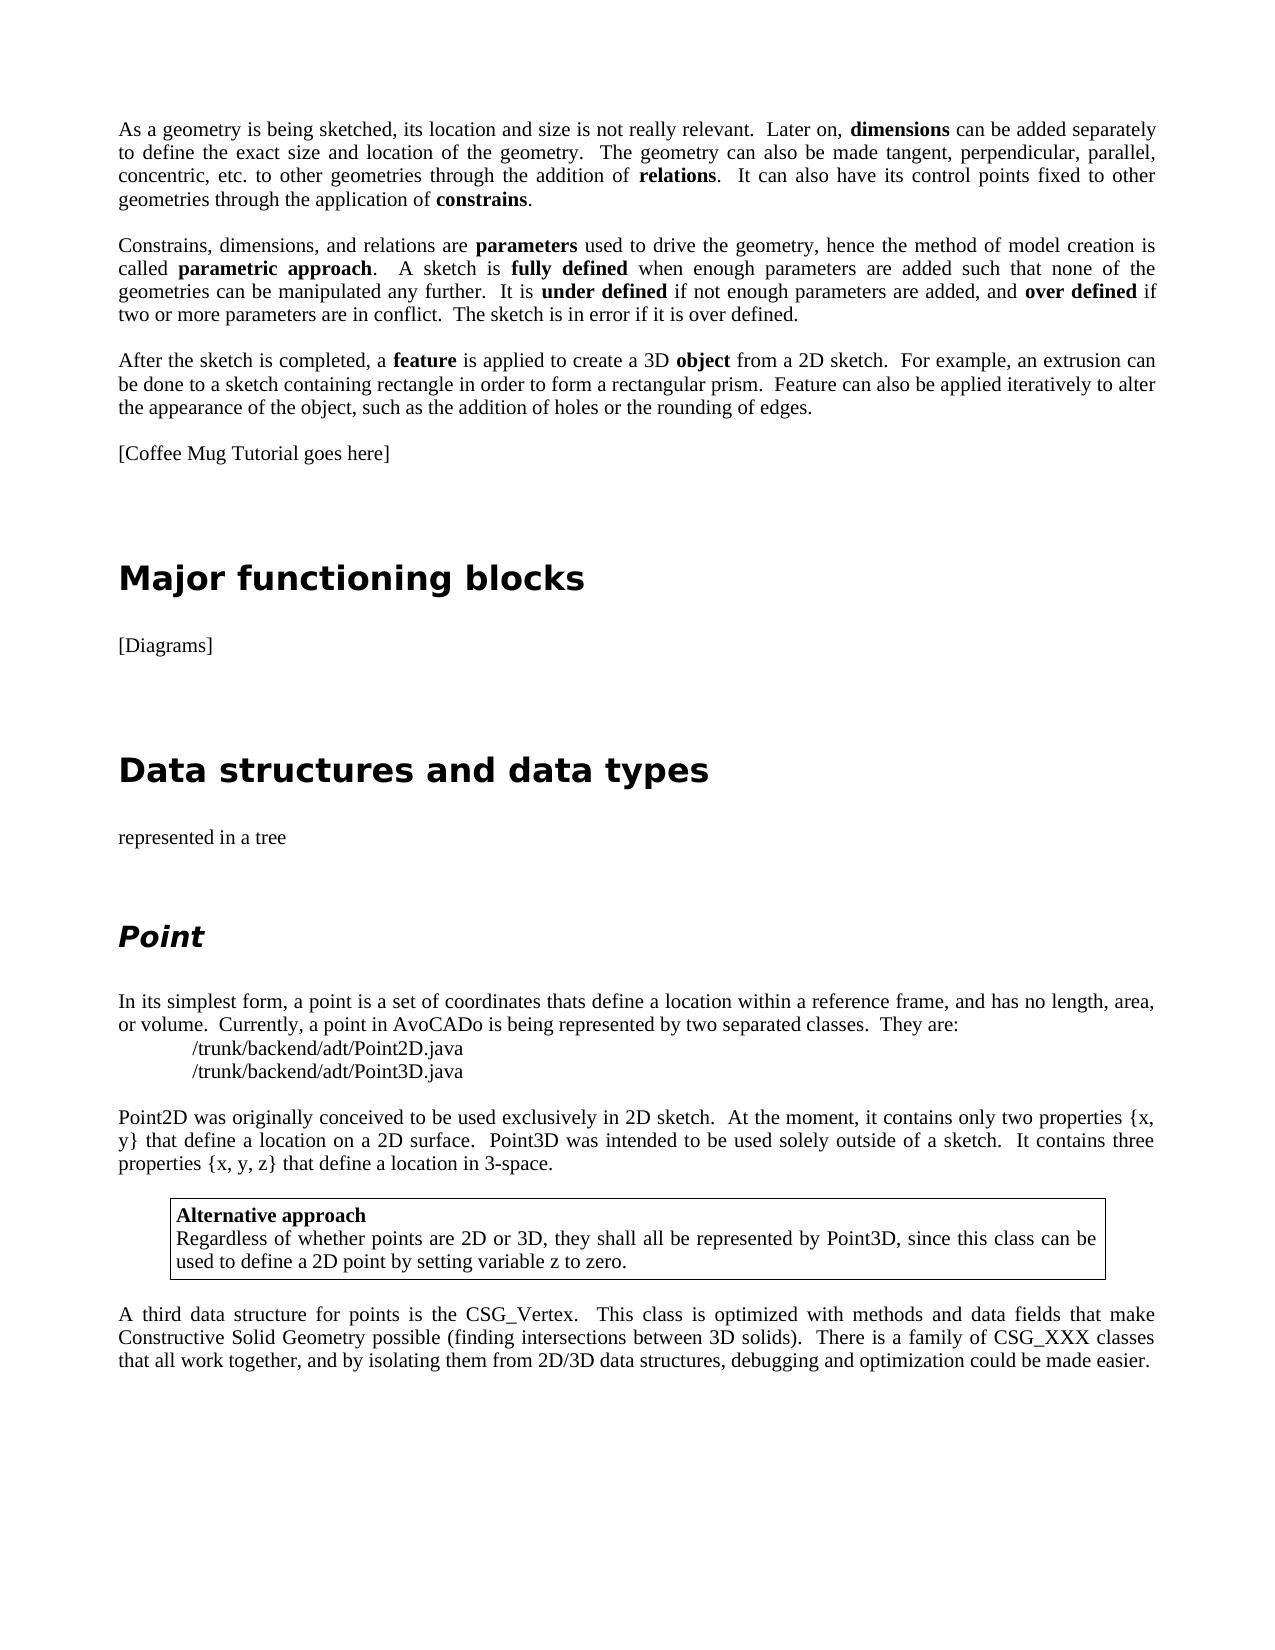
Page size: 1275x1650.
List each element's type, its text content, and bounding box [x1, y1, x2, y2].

subtitle Major functioning blocks [118, 559, 1157, 598]
subtitle Data structures and data types [118, 752, 1157, 791]
text Point2D was originally conceived to be used exclusively in 2D sketch. At the moment, it contains only two properties {x, y} that define a location on a 2D surface. Point3D was intended to be used solely outside of a sketch. It contains three properties {x, y, z} that define a location in 3-space. [118, 1106, 1157, 1175]
text [Diagrams] [118, 634, 1157, 657]
text In its simplest form, a point is a set of coordinates thats define a location within a reference frame, and has no length, area, or volume. Currently, a point in AvoCADo is being represented by two separated classes. They are: [118, 990, 1157, 1036]
text /trunk/backend/adt/Point3D.java [192, 1059, 1157, 1083]
text As a geometry is being sketched, its location and size is not really relevant. Later on, dimensions can be added separately to define the exact size and location of the geometry. The geometry can also be made tangent, perpendicular, parallel, concentric, etc. to other geometries through the addition of relations. It can also have its control points fixed to other geometries through the application of constrains. [118, 118, 1157, 211]
text Constrains, dimensions, and relations are parameters used to drive the geometry, hence the method of model creation is called parametric approach. A sketch is fully defined when enough parameters are added such that none of the geometries can be manipulated any further. It is under defined if not enough parameters are added, and over defined if two or more parameters are in conflict. The sketch is in error if it is over defined. [118, 234, 1157, 326]
subtitle Point [118, 921, 1157, 954]
text /trunk/backend/adt/Point2D.java [192, 1036, 1157, 1059]
table_header Alternative approach Regardless of whether points are 2D or 3D, they shall all be represented by Point3D, since this class can be used to define a 2D point by setting variable z to zero. [171, 1199, 1105, 1279]
text After the sketch is completed, a feature is applied to create a 3D object from a 2D sketch. For example, an extrusion can be done to a sketch containing rectangle in order to form a rectangular prism. Feature can also be applied iteratively to alter the appearance of the object, such as the addition of holes or the rounding of edges. [118, 349, 1157, 419]
text [Coffee Mug Tutorial goes here] [118, 442, 1157, 465]
text A third data structure for points is the CSG_Vertex. This class is optimized with methods and data fields that make Constructive Solid Geometry possible (finding intersections between 3D solids). There is a family of CSG_XXX classes that all work together, and by isolating them from 2D/3D data structures, debugging and optimization could be made easier. [118, 1302, 1157, 1372]
text represented in a tree [118, 826, 1157, 849]
